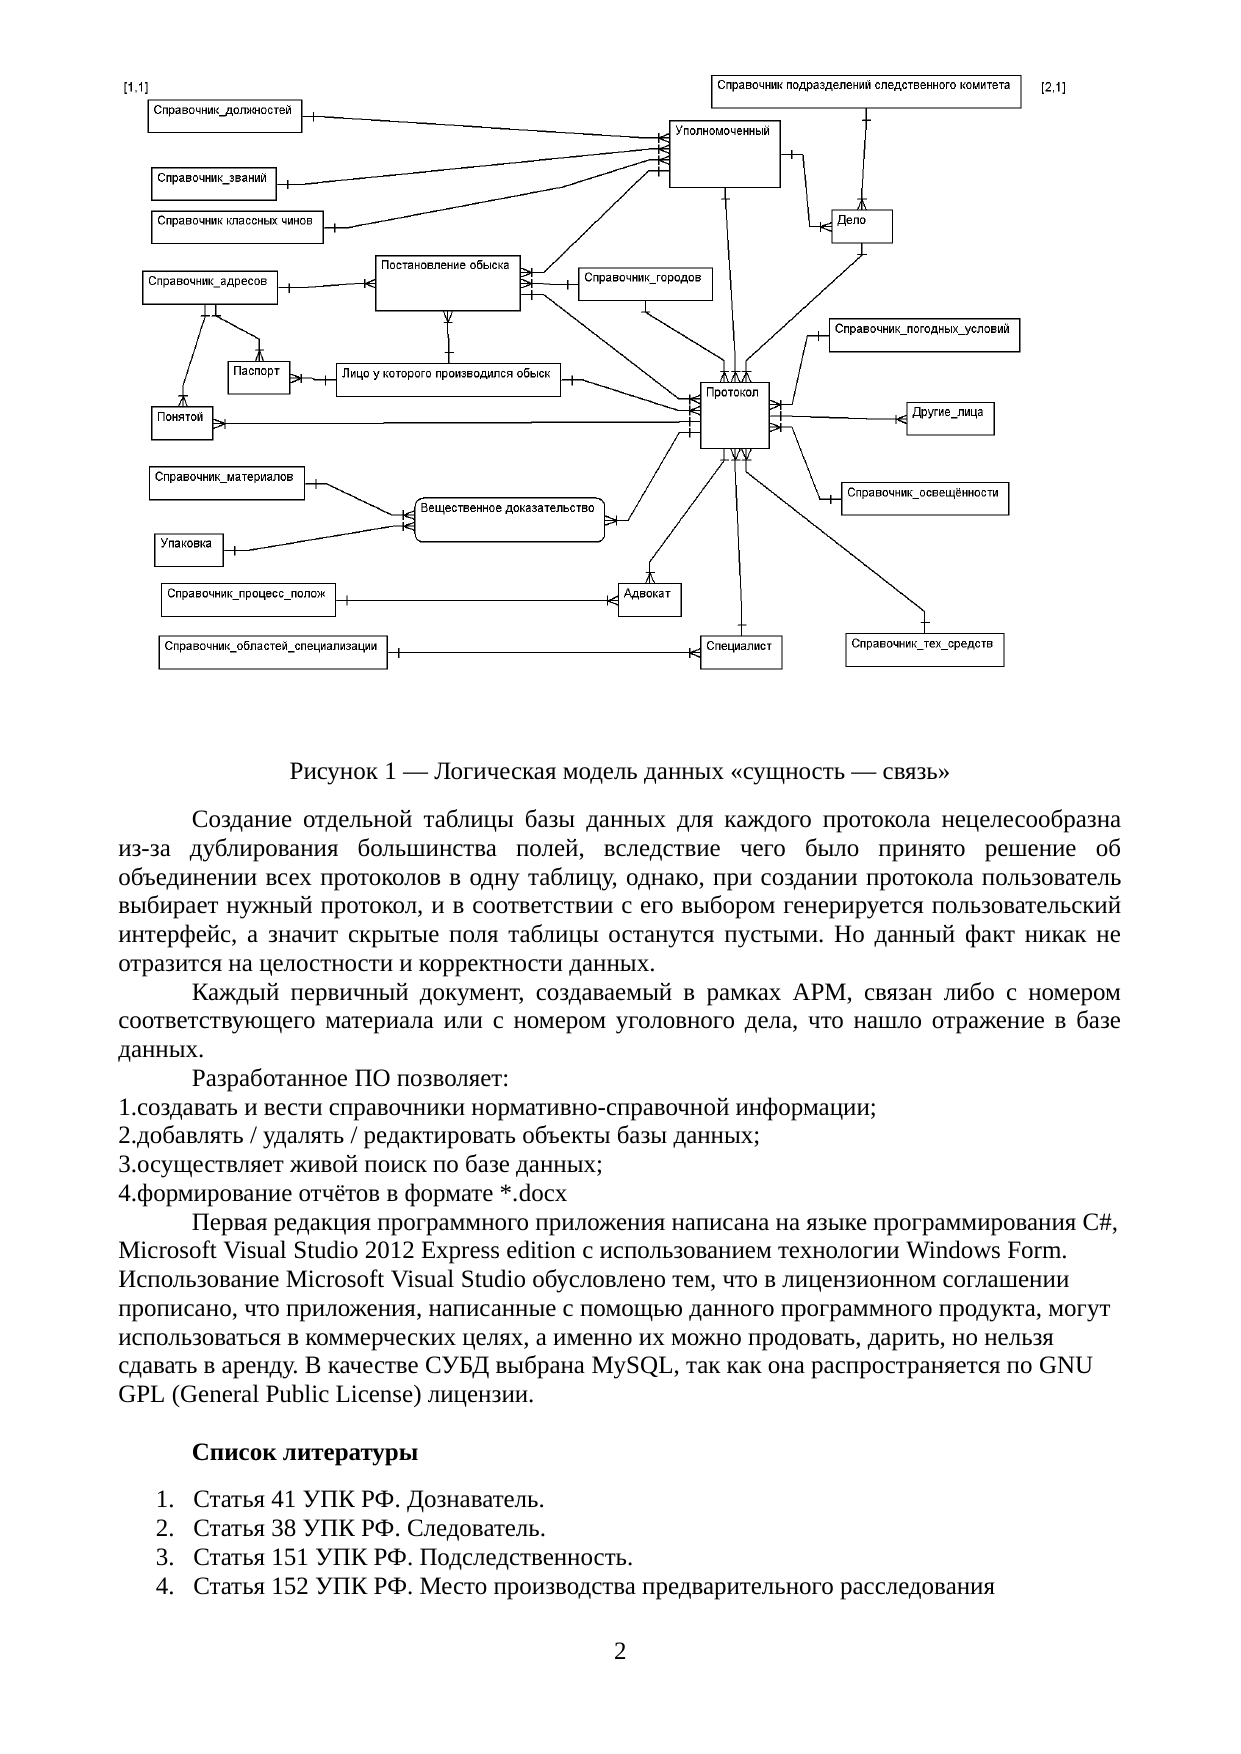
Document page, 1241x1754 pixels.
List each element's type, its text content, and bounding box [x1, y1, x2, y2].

text Каждый первичный документ, создаваемый в рамках АРМ, связан либо с номером соответствующего материала или с номером уголовного дела, что нашло отражение в базе данных. [118, 977, 1122, 1063]
text Список литературы [118, 1437, 1122, 1465]
list осуществляет живой поиск по базе данных; [118, 1149, 1122, 1178]
list добавлять / удалять / редактировать объекты базы данных; [118, 1120, 1122, 1149]
text Рисунок 1 — Логическая модель данных «сущность — связь» [118, 756, 1122, 785]
list формирование отчётов в формате *.docx [118, 1178, 1122, 1207]
list Статья 151 УПК РФ. Подследственность. [156, 1542, 1122, 1571]
text Разработанное ПО позволяет: [118, 1063, 1122, 1092]
list Статья 152 УПК РФ. Место производства предварительного расследования [156, 1571, 1122, 1599]
list Статья 41 УПК РФ. Дознаватель. [156, 1484, 1122, 1513]
list Статья 38 УПК РФ. Следователь. [156, 1513, 1122, 1542]
text Создание отдельной таблицы базы данных для каждого протокола нецелесообразна из-за дублирования большинства полей, вследствие чего было принято решение об объединении всех протоколов в одну таблицу, однако, при создании протокола пользователь выбирает нужный протокол, и в соответствии с его выбором генерируется пользовательский интерфейс, а значит скрытые поля таблицы останутся пустыми. Но данный факт никак не отразится на целостности и корректности данных. [118, 804, 1122, 977]
text Первая редакция программного приложения написана на языке программирования С#, Microsoft Visual Studio 2012 Express edition с использованием технологии Windows Form. Использование Microsoft Visual Studio обусловлено тем, что в лицензионном соглашении прописано, что приложения, написанные с помощью данного программного продукта, могут использоваться в коммерческих целях, а именно их можно продовать, дарить, но нельзя сдавать в аренду. В качестве СУБД выбрана MySQL, так как она распространяется по GNU GPL (General Public License) лицензии. [118, 1207, 1122, 1408]
list создавать и вести справочники нормативно-справочной информации; [118, 1092, 1122, 1120]
picture [118, 75, 1122, 728]
